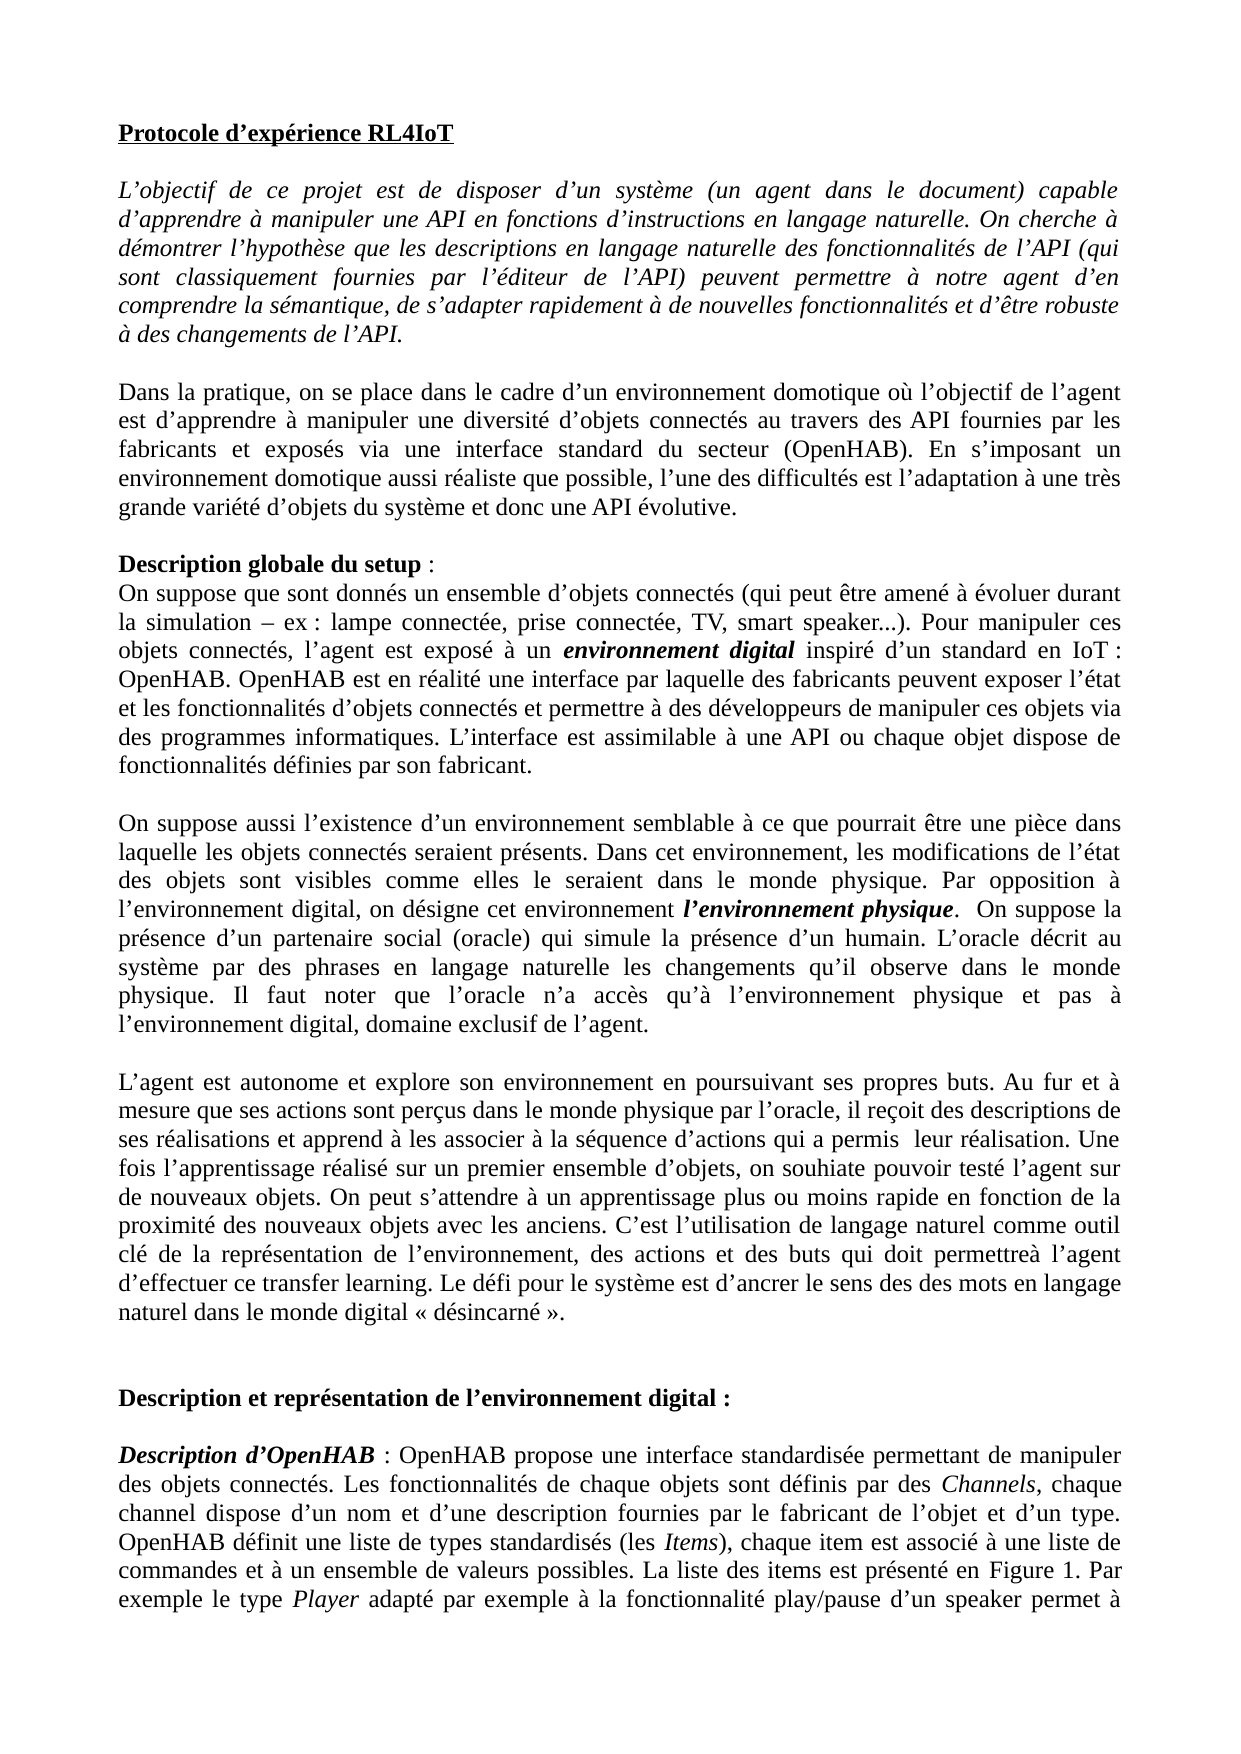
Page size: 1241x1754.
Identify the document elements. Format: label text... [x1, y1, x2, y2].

text Dans la pratique, on se place dans le cadre d’un environnement domotique où l’objectif de l’agent est d’apprendre à manipuler une diversité d’objets connectés au travers des API fournies par les fabricants et exposés via une interface standard du secteur (OpenHAB). En s’imposant un environnement domotique aussi réaliste que possible, l’une des difficultés est l’adaptation à une très grande variété d’objets du système et donc une API évolutive. [118, 377, 1122, 521]
text Protocole d’expérience RL4IoT [118, 118, 1122, 147]
text Description et représentation de l’environnement digital : [118, 1383, 1122, 1412]
text On suppose que sont donnés un ensemble d’objets connectés (qui peut être amené à évoluer durant la simulation – ex : lampe connectée, prise connectée, TV, smart speaker...). Pour manipuler ces objets connectés, l’agent est exposé à un environnement digital inspiré d’un standard en IoT : OpenHAB. OpenHAB est en réalité une interface par laquelle des fabricants peuvent exposer l’état et les fonctionnalités d’objets connectés et permettre à des développeurs de manipuler ces objets via des programmes informatiques. L’interface est assimilable à une API ou chaque objet dispose de fonctionnalités définies par son fabricant. [118, 578, 1122, 779]
text L’objectif de ce projet est de disposer d’un système (un agent dans le document) capable d’apprendre à manipuler une API en fonctions d’instructions en langage naturelle. On cherche à démontrer l’hypothèse que les descriptions en langage naturelle des fonctionnalités de l’API (qui sont classiquement fournies par l’éditeur de l’API) peuvent permettre à notre agent d’en comprendre la sémantique, de s’adapter rapidement à de nouvelles fonctionnalités et d’être robuste à des changements de l’API. [118, 176, 1122, 348]
text Description d’OpenHAB : OpenHAB propose une interface standardisée permettant de manipuler des objets connectés. Les fonctionnalités de chaque objets sont définis par des Channels, chaque channel dispose d’un nom et d’une description fournies par le fabricant de l’objet et d’un type. OpenHAB définit une liste de types standardisés (les Items), chaque item est associé à une liste de commandes et à un ensemble de valeurs possibles. La liste des items est présenté en Figure 1. Par exemple le type Player adapté par exemple à la fonctionnalité play/pause d’un speaker permet à [118, 1441, 1122, 1613]
text L’agent est autonome et explore son environnement en poursuivant ses propres buts. Au fur et à mesure que ses actions sont perçus dans le monde physique par l’oracle, il reçoit des descriptions de ses réalisations et apprend à les associer à la séquence d’actions qui a permis leur réalisation. Une fois l’apprentissage réalisé sur un premier ensemble d’objets, on souhiate pouvoir testé l’agent sur de nouveaux objets. On peut s’attendre à un apprentissage plus ou moins rapide en fonction de la proximité des nouveaux objets avec les anciens. C’est l’utilisation de langage naturel comme outil clé de la représentation de l’environnement, des actions et des buts qui doit permettreà l’agent d’effectuer ce transfer learning. Le défi pour le système est d’ancrer le sens des des mots en langage naturel dans le monde digital « désincarné ». [118, 1067, 1122, 1326]
text Description globale du setup : [118, 549, 1122, 578]
text On suppose aussi l’existence d’un environnement semblable à ce que pourrait être une pièce dans laquelle les objets connectés seraient présents. Dans cet environnement, les modifications de l’état des objets sont visibles comme elles le seraient dans le monde physique. Par opposition à l’environnement digital, on désigne cet environnement l’environnement physique. On suppose la présence d’un partenaire social (oracle) qui simule la présence d’un humain. L’oracle décrit au système par des phrases en langage naturelle les changements qu’il observe dans le monde physique. Il faut noter que l’oracle n’a accès qu’à l’environnement physique et pas à l’environnement digital, domaine exclusif de l’agent. [118, 808, 1122, 1038]
